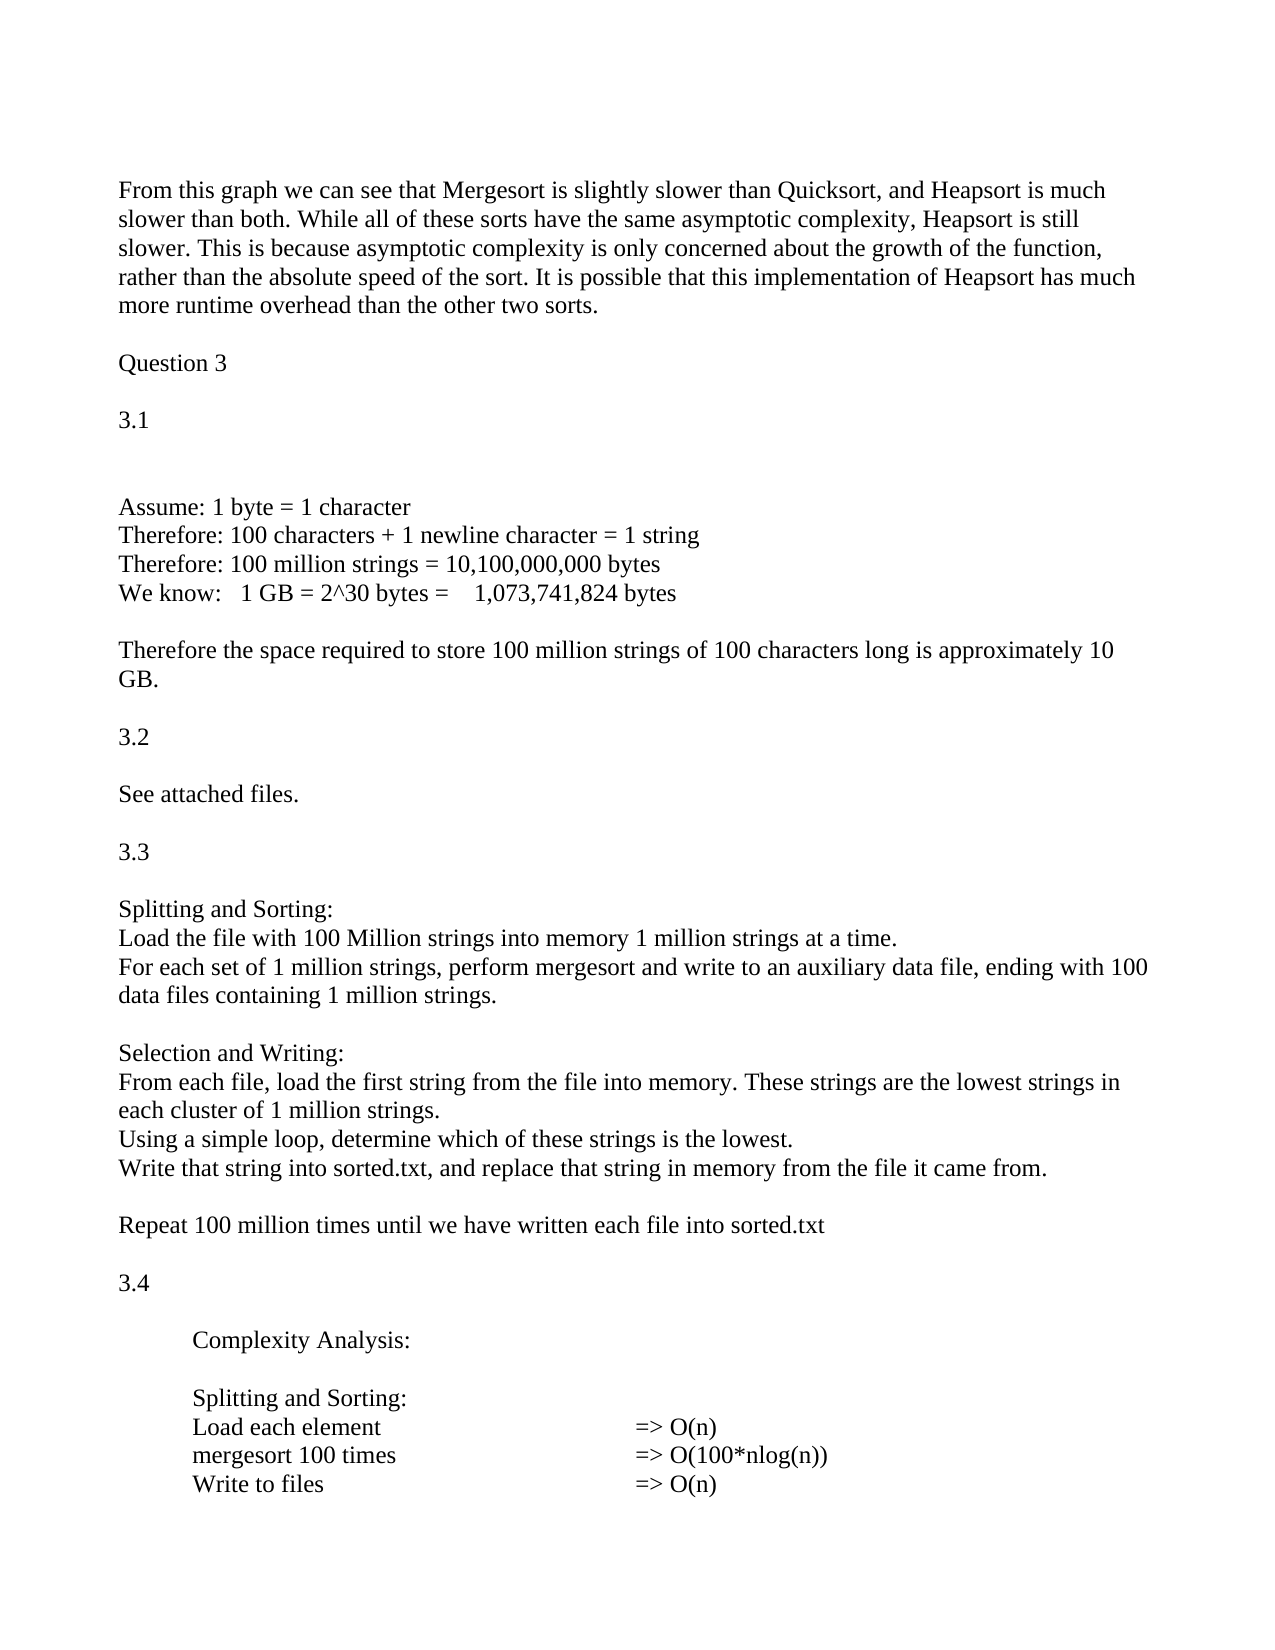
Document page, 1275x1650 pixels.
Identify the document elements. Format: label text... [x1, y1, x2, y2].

text Splitting and Sorting: [118, 894, 1157, 923]
text 3.4 [118, 1268, 1157, 1297]
text mergesort 100 times => O(100*nlog(n)) [118, 1441, 1157, 1469]
text Load each element => O(n) [118, 1412, 1157, 1441]
text From each file, load the first string from the file into memory. These strings are the lowest strings in each cluster of 1 million strings. [118, 1067, 1157, 1124]
text Repeat 100 million times until we have written each file into sorted.txt [118, 1211, 1157, 1239]
text Assume: 1 byte = 1 character [118, 492, 1157, 521]
text From this graph we can see that Mergesort is slightly slower than Quicksort, and Heapsort is much slower than both. While all of these sorts have the same asymptotic complexity, Heapsort is still slower. This is because asymptotic complexity is only concerned about the growth of the function, rather than the absolute speed of the sort. It is possible that this implementation of Heapsort has much more runtime overhead than the other two sorts. [118, 176, 1157, 319]
text Using a simple loop, determine which of these strings is the lowest. [118, 1124, 1157, 1153]
text See attached files. [118, 779, 1157, 808]
text Therefore the space required to store 100 million strings of 100 characters long is approximately 10 GB. [118, 636, 1157, 693]
text We know: 1 GB = 2^30 bytes = 1,073,741,824 bytes [118, 578, 1157, 607]
text Question 3 [118, 348, 1157, 377]
text Load the file with 100 Million strings into memory 1 million strings at a time. [118, 923, 1157, 952]
text Therefore: 100 million strings = 10,100,000,000 bytes [118, 549, 1157, 578]
text Splitting and Sorting: [118, 1383, 1157, 1412]
text Therefore: 100 characters + 1 newline character = 1 string [118, 521, 1157, 549]
text 3.1 [118, 406, 1157, 434]
text Complexity Analysis: [118, 1326, 1157, 1354]
text Write to files => O(n) [118, 1469, 1157, 1498]
text Write that string into sorted.txt, and replace that string in memory from the file it came from. [118, 1153, 1157, 1182]
text For each set of 1 million strings, perform mergesort and write to an auxiliary data file, ending with 100 data files containing 1 million strings. [118, 952, 1157, 1009]
text Selection and Writing: [118, 1038, 1157, 1067]
text 3.3 [118, 837, 1157, 866]
text 3.2 [118, 722, 1157, 751]
